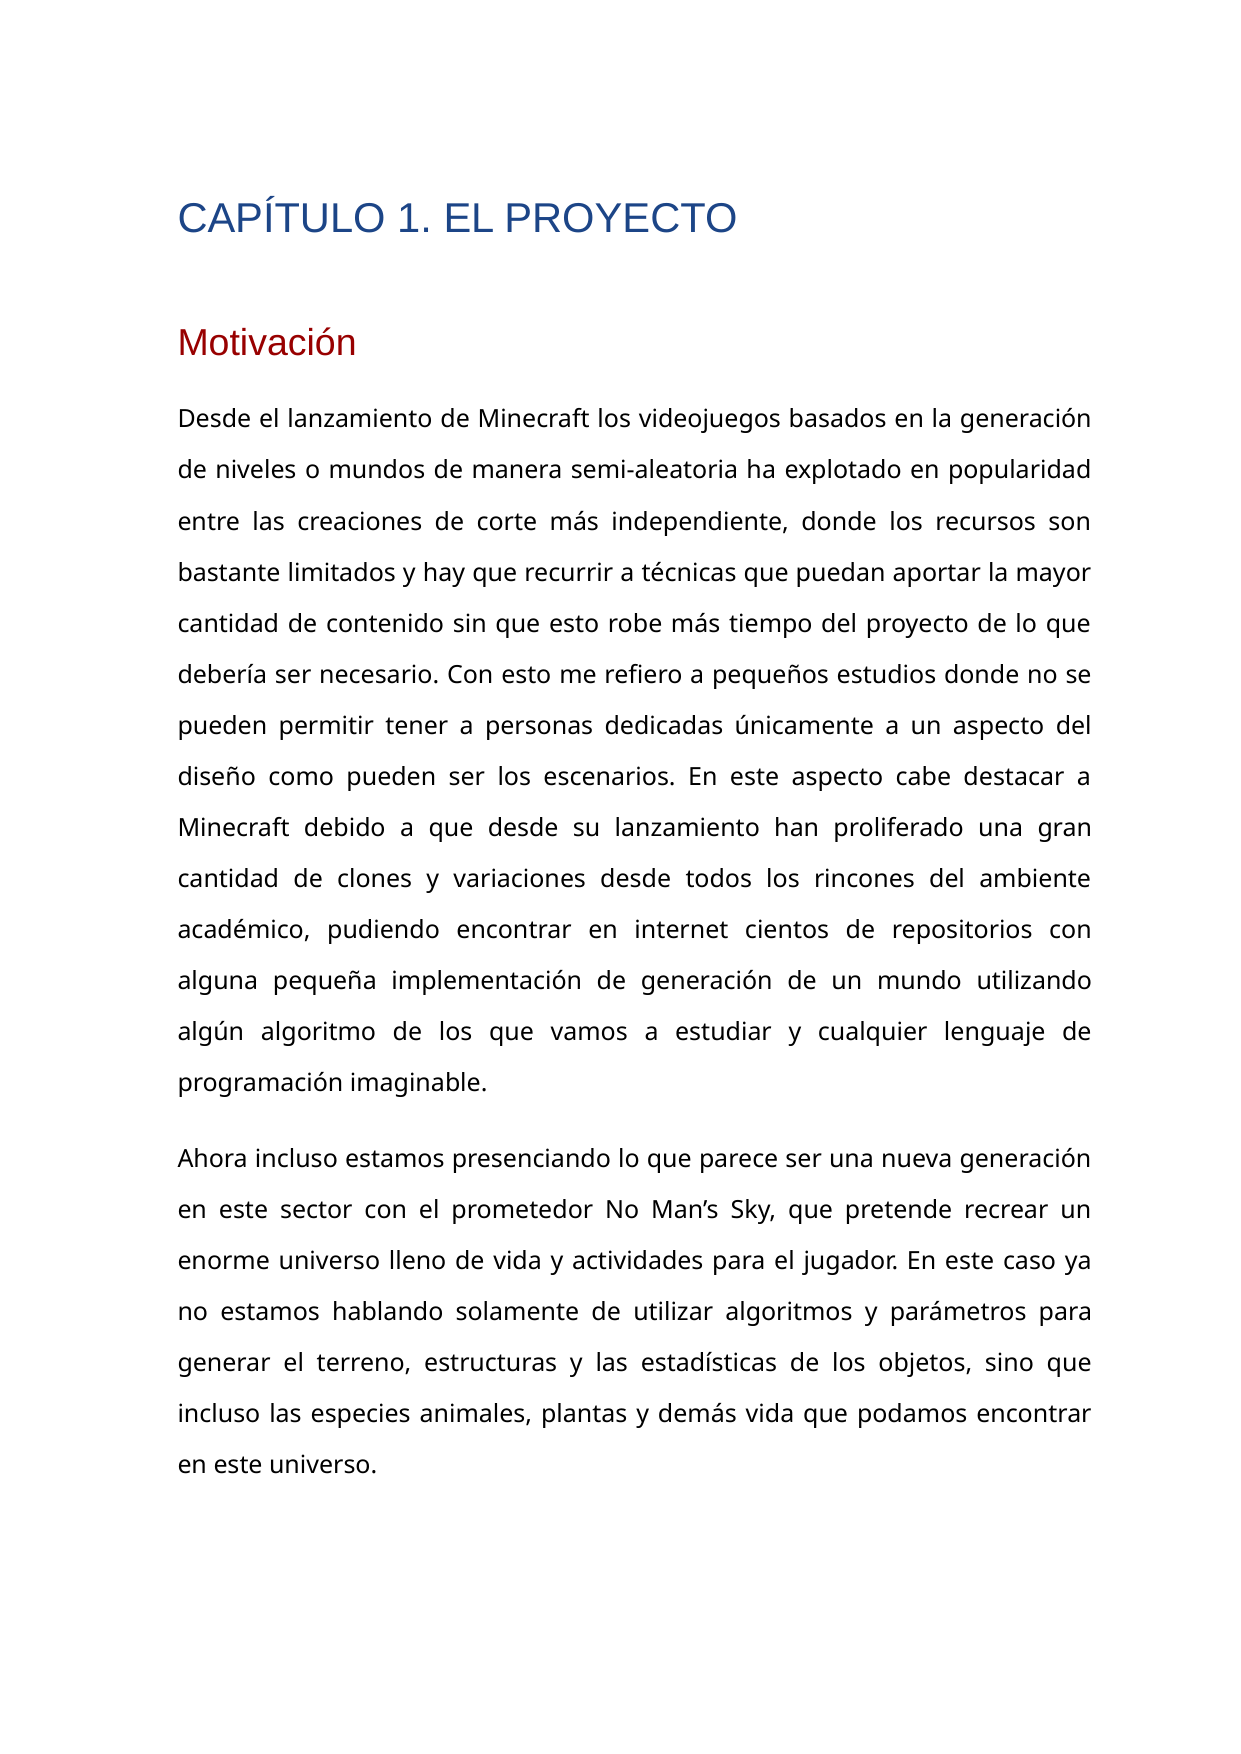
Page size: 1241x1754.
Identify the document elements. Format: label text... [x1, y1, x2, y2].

subtitle Motivación [177, 321, 1093, 364]
text Ahora incluso estamos presenciando lo que parece ser una nueva generación en este sector con el prometedor No Man’s Sky, que pretende recrear un enorme universo lleno de vida y actividades para el jugador. En este caso ya no estamos hablando solamente de utilizar algoritmos y parámetros para generar el terreno, estructuras y las estadísticas de los objetos, sino que incluso las especies animales, plantas y demás vida que podamos encontrar en este universo. [177, 1141, 1093, 1481]
text Desde el lanzamiento de Minecraft los videojuegos basados en la generación de niveles o mundos de manera semi-aleatoria ha explotado en popularidad entre las creaciones de corte más independiente, donde los recursos son bastante limitados y hay que recurrir a técnicas que puedan aportar la mayor cantidad de contenido sin que esto robe más tiempo del proyecto de lo que debería ser necesario. Con esto me refiero a pequeños estudios donde no se pueden permitir tener a personas dedicadas únicamente a un aspecto del diseño como pueden ser los escenarios. En este aspecto cabe destacar a Minecraft debido a que desde su lanzamiento han proliferado una gran cantidad de clones y variaciones desde todos los rincones del ambiente académico, pudiendo encontrar en internet cientos de repositorios con alguna pequeña implementación de generación de un mundo utilizando algún algoritmo de los que vamos a estudiar y cualquier lenguaje de programación imaginable. [177, 401, 1093, 1099]
subtitle CAPÍTULO 1. EL PROYECTO [177, 193, 1093, 241]
